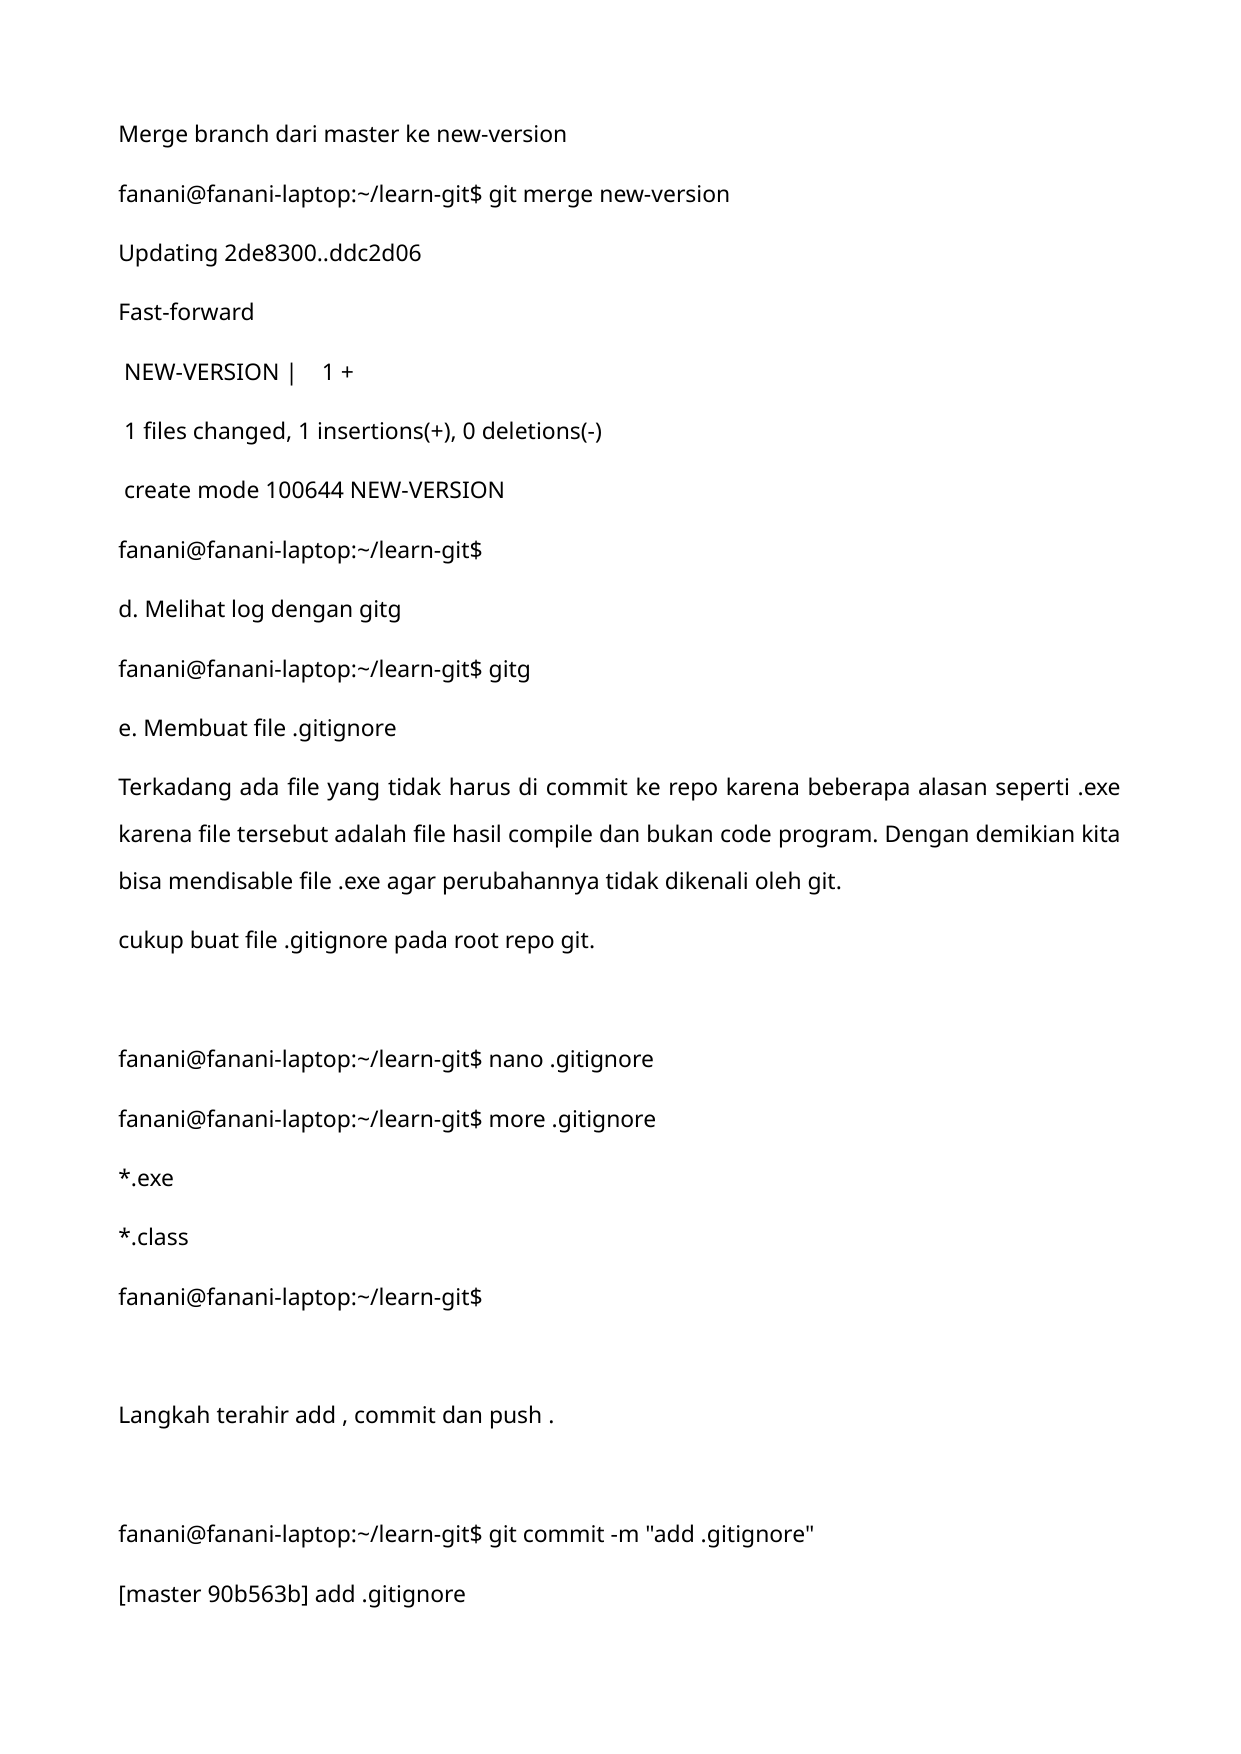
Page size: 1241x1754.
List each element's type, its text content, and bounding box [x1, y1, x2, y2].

text create mode 100644 NEW-VERSION [118, 474, 1122, 506]
text Terkadang ada file yang tidak harus di commit ke repo karena beberapa alasan seperti .exe karena file tersebut adalah file hasil compile dan bukan code program. Dengan demikian kita bisa mendisable file .exe agar perubahannya tidak dikenali oleh git. [118, 771, 1122, 896]
text fanani@fanani-laptop:~/learn-git$ [118, 534, 1122, 565]
text d. Melihat log dengan gitg [118, 593, 1122, 624]
text e. Membuat file .gitignore [118, 712, 1122, 743]
text fanani@fanani-laptop:~/learn-git$ gitg [118, 652, 1122, 684]
text cukup buat file .gitignore pada root repo git. [118, 924, 1122, 956]
text fanani@fanani-laptop:~/learn-git$ git commit -m "add .gitignore" [118, 1518, 1122, 1549]
text fanani@fanani-laptop:~/learn-git$ git merge new-version [118, 177, 1122, 209]
text fanani@fanani-laptop:~/learn-git$ [118, 1281, 1122, 1312]
text [master 90b563b] add .gitignore [118, 1577, 1122, 1609]
text NEW-VERSION | 1 + [118, 356, 1122, 387]
text 1 files changed, 1 insertions(+), 0 deletions(-) [118, 415, 1122, 446]
text Merge branch dari master ke new-version [118, 118, 1122, 149]
text Langkah terahir add , commit dan push . [118, 1399, 1122, 1431]
text Updating 2de8300..ddc2d06 [118, 237, 1122, 268]
text *.exe [118, 1162, 1122, 1193]
text *.class [118, 1221, 1122, 1252]
text fanani@fanani-laptop:~/learn-git$ more .gitignore [118, 1102, 1122, 1134]
text fanani@fanani-laptop:~/learn-git$ nano .gitignore [118, 1043, 1122, 1074]
text Fast-forward [118, 296, 1122, 327]
